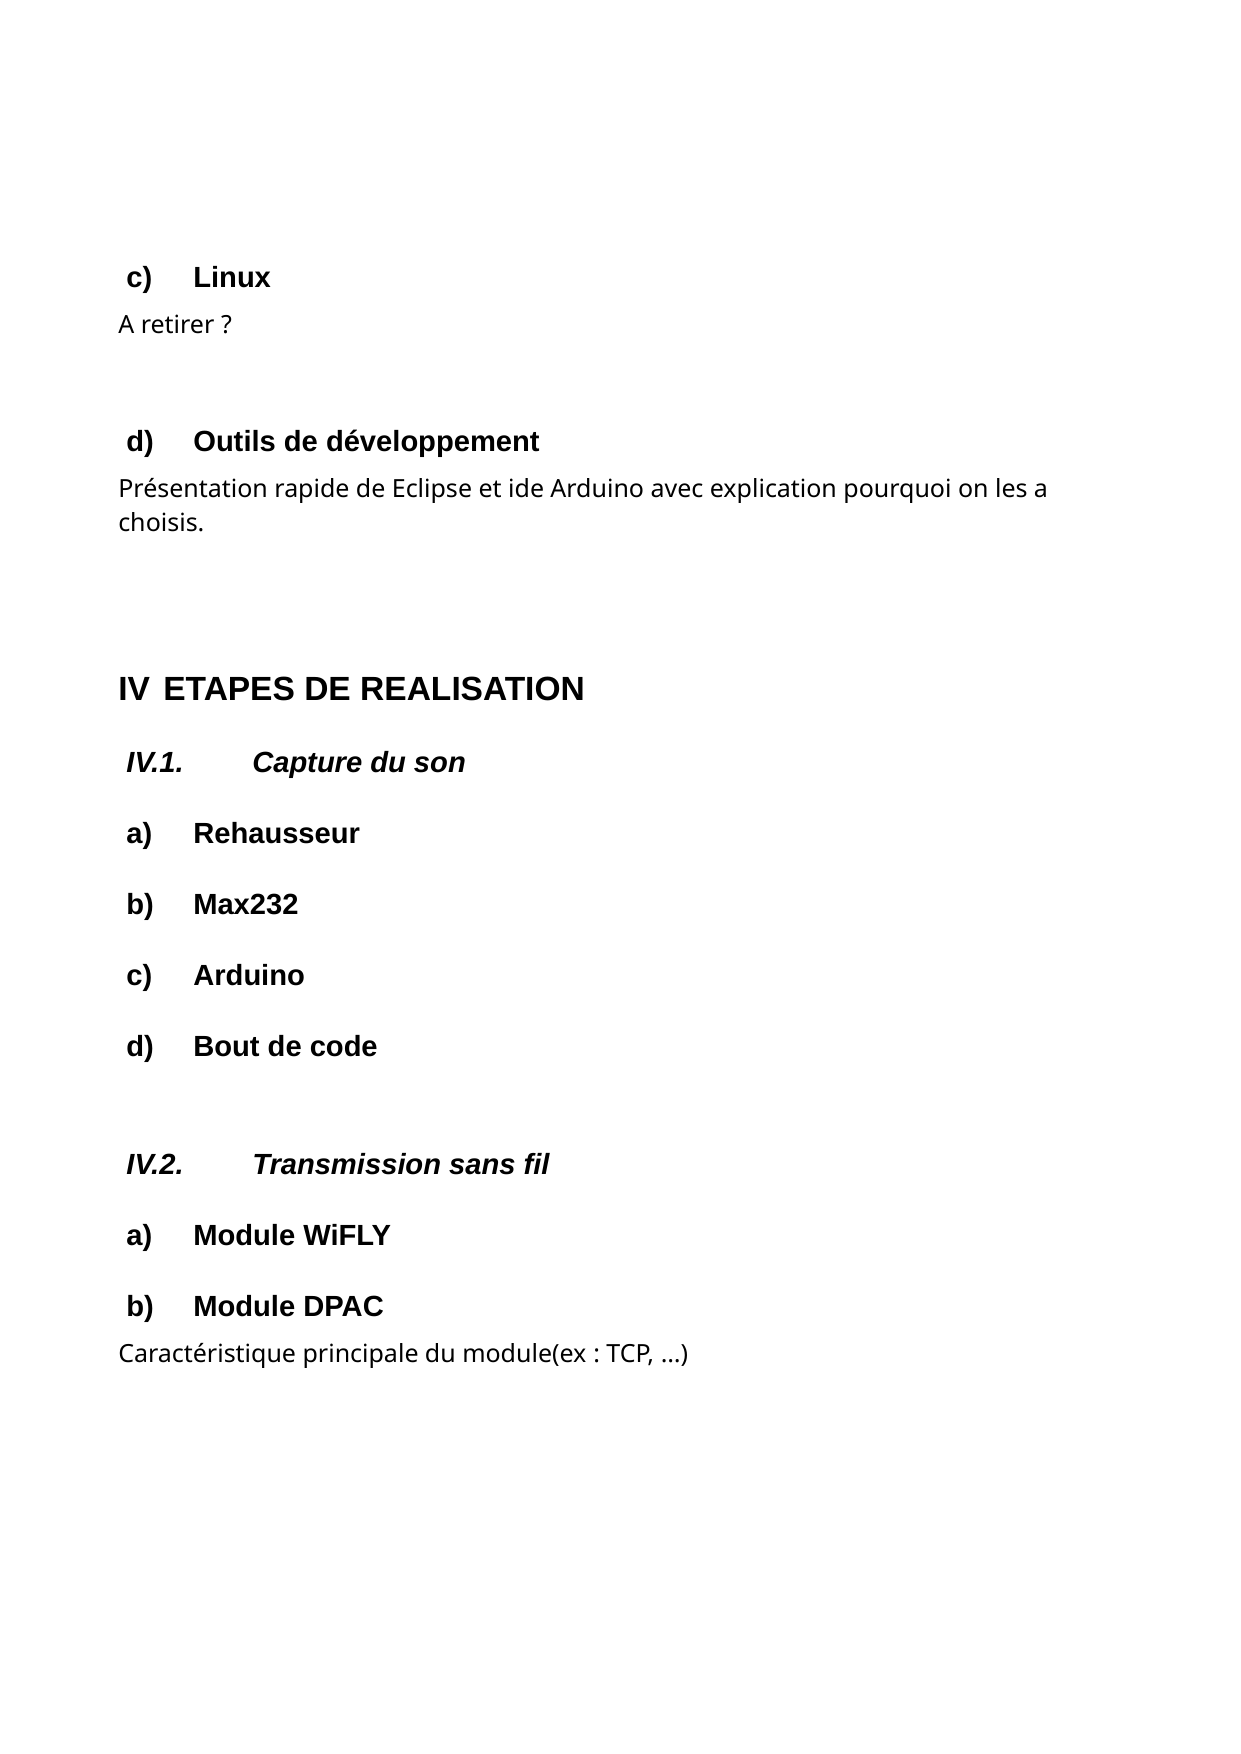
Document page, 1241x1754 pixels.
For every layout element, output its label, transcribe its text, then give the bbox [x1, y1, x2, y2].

subtitle Module DPAC [118, 1289, 1122, 1323]
text Présentation rapide de Eclipse et ide Arduino avec explication pourquoi on les a choisis. [118, 470, 1122, 538]
subtitle Max232 [118, 887, 1122, 921]
subtitle Rehausseur [118, 816, 1122, 850]
text Caractéristique principale du module(ex : TCP, …) [118, 1335, 1122, 1369]
subtitle Module WiFLY [118, 1218, 1122, 1252]
text A retirer ? [118, 306, 1122, 340]
subtitle Arduino [118, 958, 1122, 992]
subtitle Transmission sans fil [118, 1147, 1122, 1181]
subtitle Bout de code [118, 1029, 1122, 1063]
subtitle Outils de développement [118, 424, 1122, 458]
subtitle Capture du son [118, 745, 1122, 779]
subtitle Linux [118, 260, 1122, 294]
subtitle ETAPES DE REALISATION [118, 669, 1122, 708]
